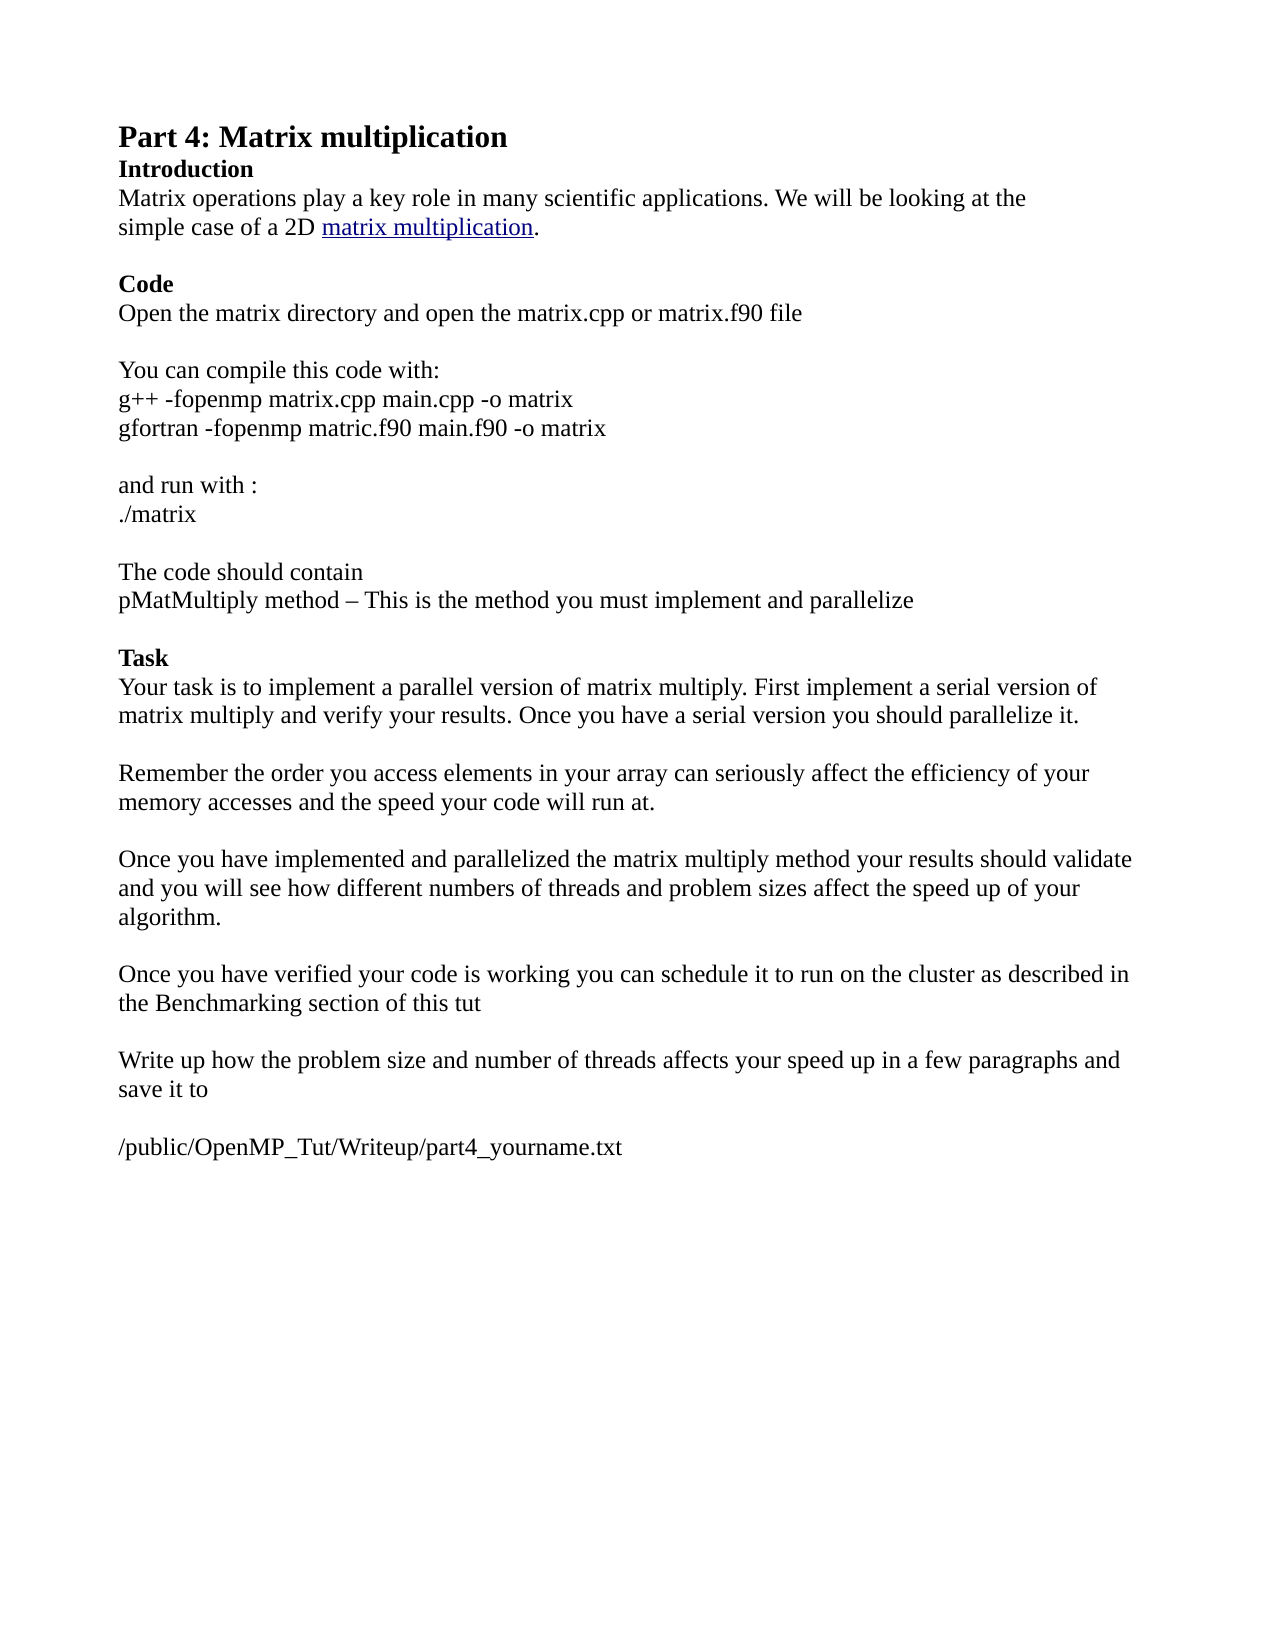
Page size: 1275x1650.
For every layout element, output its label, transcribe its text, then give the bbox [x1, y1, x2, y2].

text and run with : [118, 470, 1157, 499]
text Introduction [118, 154, 1157, 183]
text Your task is to implement a parallel version of matrix multiply. First implement a serial version of matrix multiply and verify your results. Once you have a serial version you should parallelize it. [118, 672, 1157, 729]
text Part 4: Matrix multiplication [118, 118, 1157, 154]
text Task [118, 643, 1157, 672]
text pMatMultiply method – This is the method you must implement and parallelize [118, 585, 1157, 614]
text You can compile this code with: [118, 355, 1157, 384]
text Remember the order you access elements in your array can seriously affect the efficiency of your memory accesses and the speed your code will run at. [118, 758, 1157, 815]
text Once you have verified your code is working you can schedule it to run on the cluster as described in the Benchmarking section of this tut [118, 959, 1157, 1017]
text Code [118, 269, 1157, 298]
text ./matrix [118, 499, 1157, 528]
text The code should contain [118, 557, 1157, 585]
text g++ -fopenmp matrix.cpp main.cpp -o matrix [118, 384, 1157, 413]
text Write up how the problem size and number of threads affects your speed up in a few paragraphs and save it to [118, 1045, 1157, 1103]
text gfortran -fopenmp matric.f90 main.f90 -o matrix [118, 413, 1157, 442]
text Matrix operations play a key role in many scientific applications. We will be looking at the [118, 183, 1157, 212]
text simple case of a 2D matrix multiplication. [118, 212, 1157, 240]
text Once you have implemented and parallelized the matrix multiply method your results should validate and you will see how different numbers of threads and problem sizes affect the speed up of your algorithm. [118, 844, 1157, 930]
text /public/OpenMP_Tut/Writeup/part4_yourname.txt [118, 1132, 1157, 1160]
text Open the matrix directory and open the matrix.cpp or matrix.f90 file [118, 298, 1157, 327]
